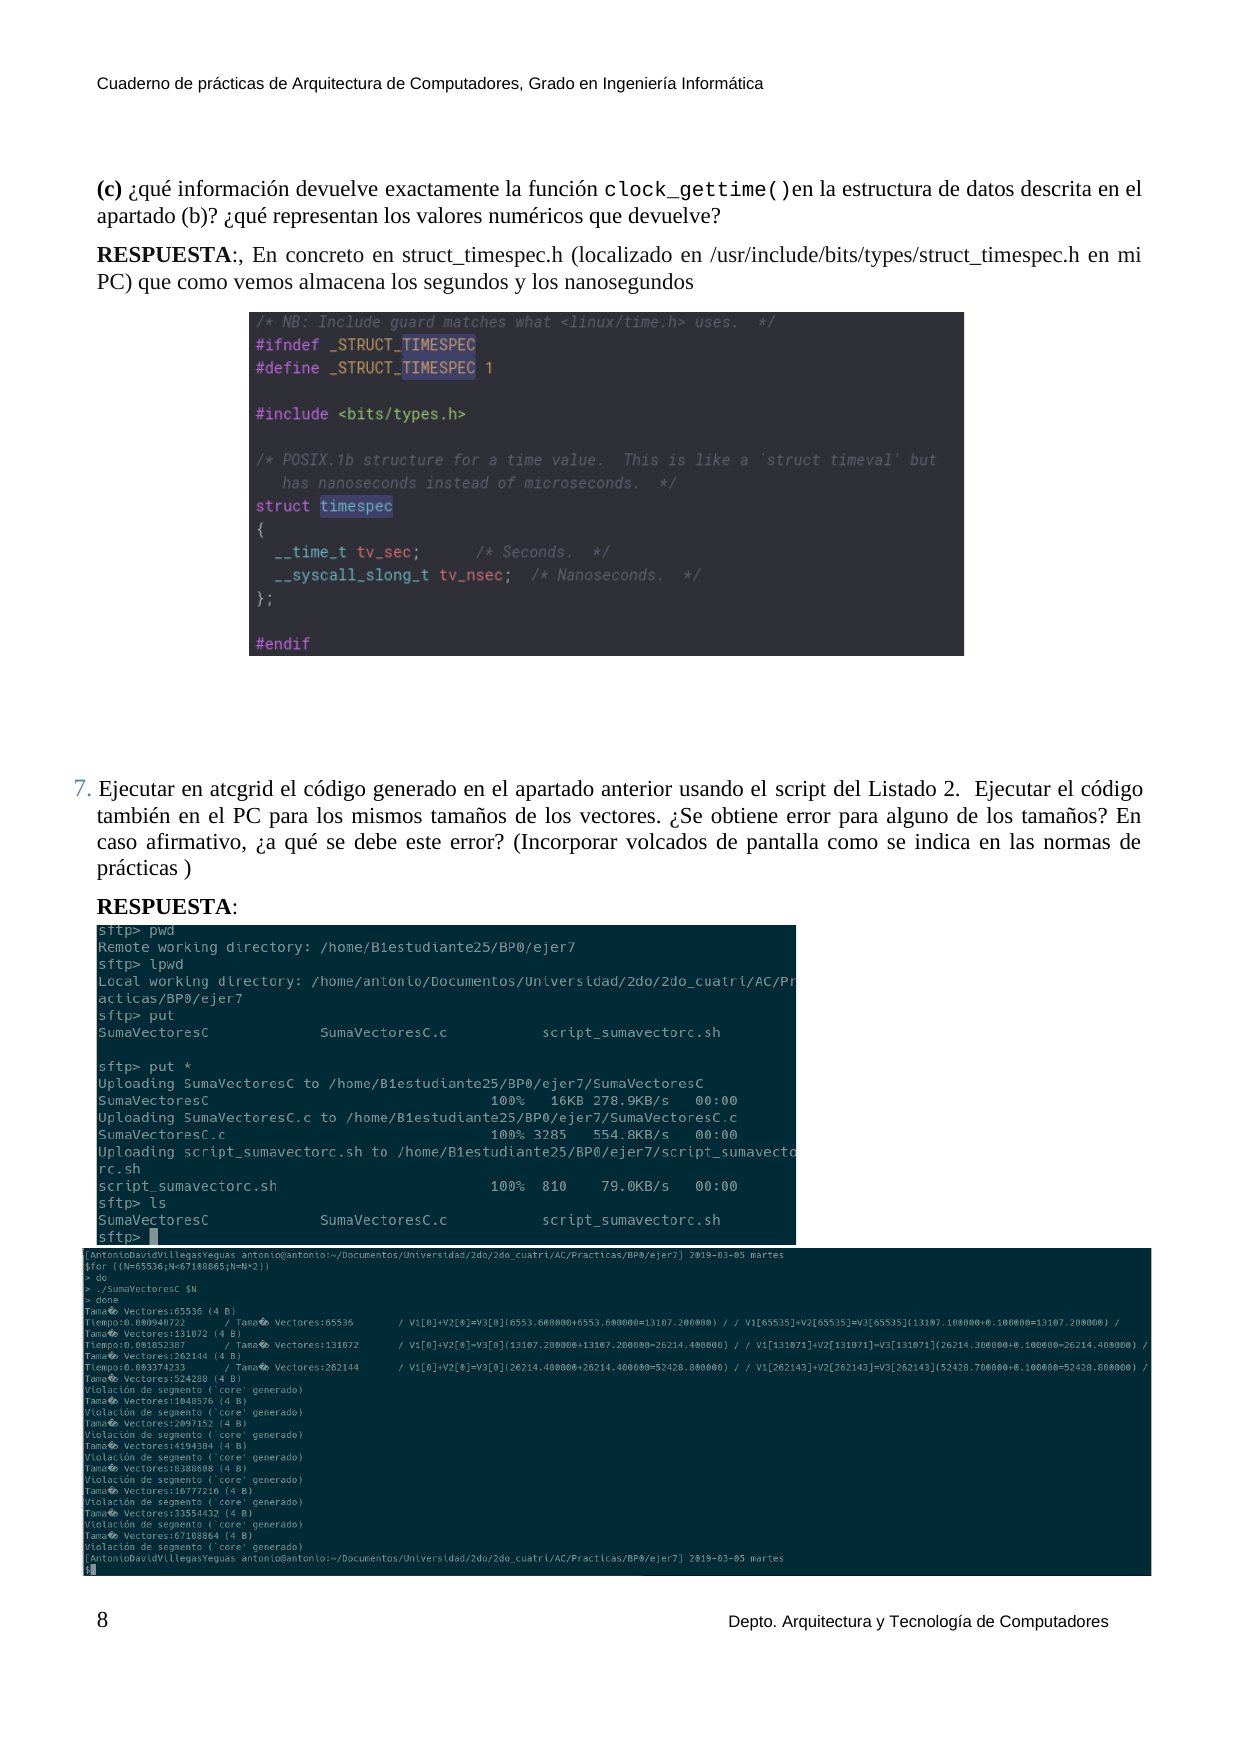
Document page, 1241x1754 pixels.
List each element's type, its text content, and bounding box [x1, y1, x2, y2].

picture [109, 1532, 117, 1538]
picture [109, 1442, 116, 1448]
picture [171, 1456, 184, 1461]
picture [88, 1565, 95, 1576]
picture [109, 1308, 116, 1314]
picture [171, 1523, 184, 1529]
picture [260, 1341, 267, 1347]
picture [109, 1330, 117, 1336]
picture [109, 1510, 116, 1516]
picture [109, 1465, 116, 1471]
picture [109, 1420, 116, 1426]
picture [109, 1487, 117, 1493]
picture [150, 1229, 157, 1245]
picture [249, 312, 965, 656]
list Ejecutar en atcgrid el código generado en el apartado anterior usando el script del Listado 2. Ejecutar el código también en el PC para los mismos tamaños de los vectores. ¿Se obtiene error para alguno de los tamaños? En caso afirmativo, ¿a qué se debe este error? (Incorporar volcados de pantalla como se indica en las normas de prácticas ) [67, 773, 1143, 881]
picture [260, 1319, 268, 1325]
list RESPUESTA:, En concreto en struct_timespec.h (localizado en /usr/include/bits/types/struct_timespec.h en mi PC) que como vemos almacena los segundos y los nanosegundos [97, 241, 1143, 294]
picture [171, 1411, 184, 1416]
list (c) ¿qué información devuelve exactamente la función clock_gettime()en la estructura de datos descrita en el apartado (b)? ¿qué representan los valores numéricos que devuelve? [67, 174, 1143, 229]
list RESPUESTA: [97, 893, 1143, 919]
picture [260, 1364, 268, 1370]
picture [1032, 1365, 1040, 1370]
picture [631, 1116, 642, 1121]
